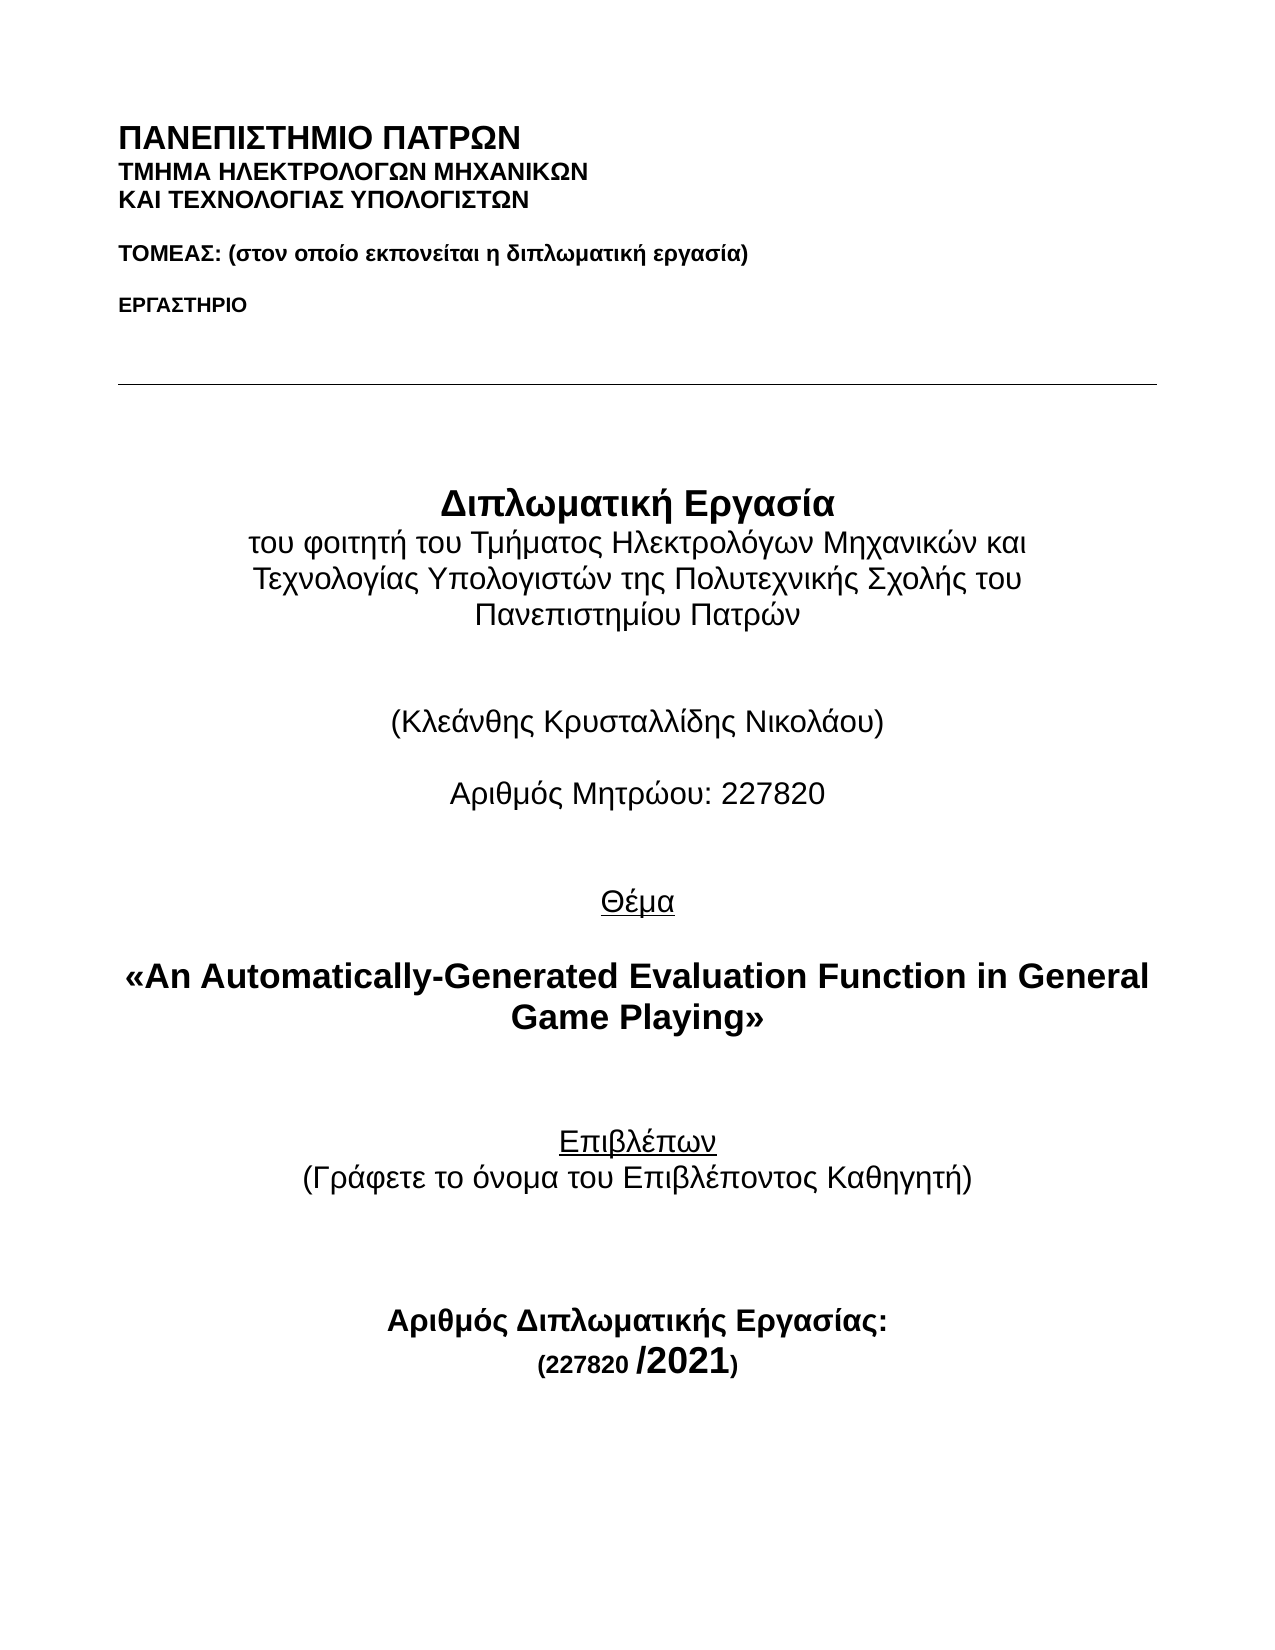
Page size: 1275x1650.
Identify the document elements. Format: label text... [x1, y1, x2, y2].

text του φοιτητή του Τμήματος Ηλεκτρολόγων Μηχανικών και [118, 524, 1157, 560]
text ΕΡΓΑΣΤΗΡΙΟ [118, 293, 1157, 317]
text (227820 /2021) [118, 1338, 1157, 1382]
text Διπλωματική Εργασία [118, 481, 1157, 524]
text Αριθμός Διπλωματικής Εργασίας: [118, 1302, 1157, 1338]
text (Κλεάνθης Κρυσταλλίδης Νικολάου) [118, 703, 1157, 739]
text (Γράφετε το όνομα του Επιβλέποντος Καθηγητή) [118, 1159, 1157, 1195]
text ΚΑΙ ΤΕΧΝΟΛΟΓΙΑΣ ΥΠΟΛΟΓΙΣΤΩΝ [118, 185, 1157, 214]
text Αριθμός Μητρώου: 227820 [118, 775, 1157, 811]
text «An Automatically-Generated Evaluation Function in General Game Playing» [118, 955, 1157, 1037]
text ΤΜΗΜΑ ΗΛΕΚΤΡΟΛΟΓΩΝ ΜΗΧΑΝΙΚΩΝ [118, 157, 1157, 185]
text Θέμα [118, 883, 1157, 919]
text ΠΑΝΕΠΙΣΤΗΜΙΟ ΠΑΤΡΩΝ [118, 118, 1157, 157]
text Τεχνολογίας Υπολογιστών της Πολυτεχνικής Σχολής του [118, 560, 1157, 596]
text Πανεπιστημίου Πατρών [118, 596, 1157, 632]
text Επιβλέπων [118, 1123, 1157, 1159]
text ΤΟΜΕΑΣ: (στον οποίο εκπονείται η διπλωματική εργασία) [118, 240, 1157, 267]
